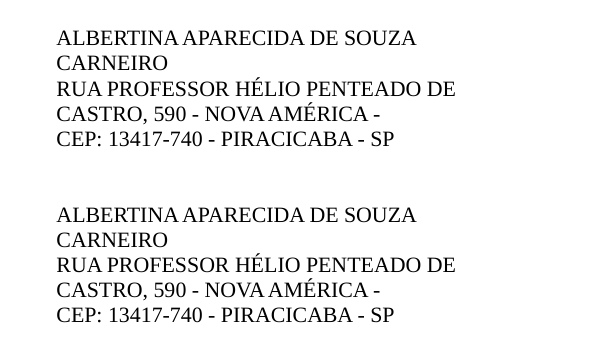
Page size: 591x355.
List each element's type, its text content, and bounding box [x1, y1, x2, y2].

text ALBERTINA APARECIDA DE SOUZA CARNEIRO [56, 25, 528, 76]
text RUA PROFESSOR HÉLIO PENTEADO DE CASTRO, 590 - NOVA AMÉRICA - [56, 252, 528, 302]
text RUA PROFESSOR HÉLIO PENTEADO DE CASTRO, 590 - NOVA AMÉRICA - [56, 76, 528, 126]
text ALBERTINA APARECIDA DE SOUZA CARNEIRO [56, 202, 487, 252]
text CEP: 13417-740 - PIRACICABA - SP [56, 302, 469, 328]
text CEP: 13417-740 - PIRACICABA - SP [56, 126, 469, 151]
